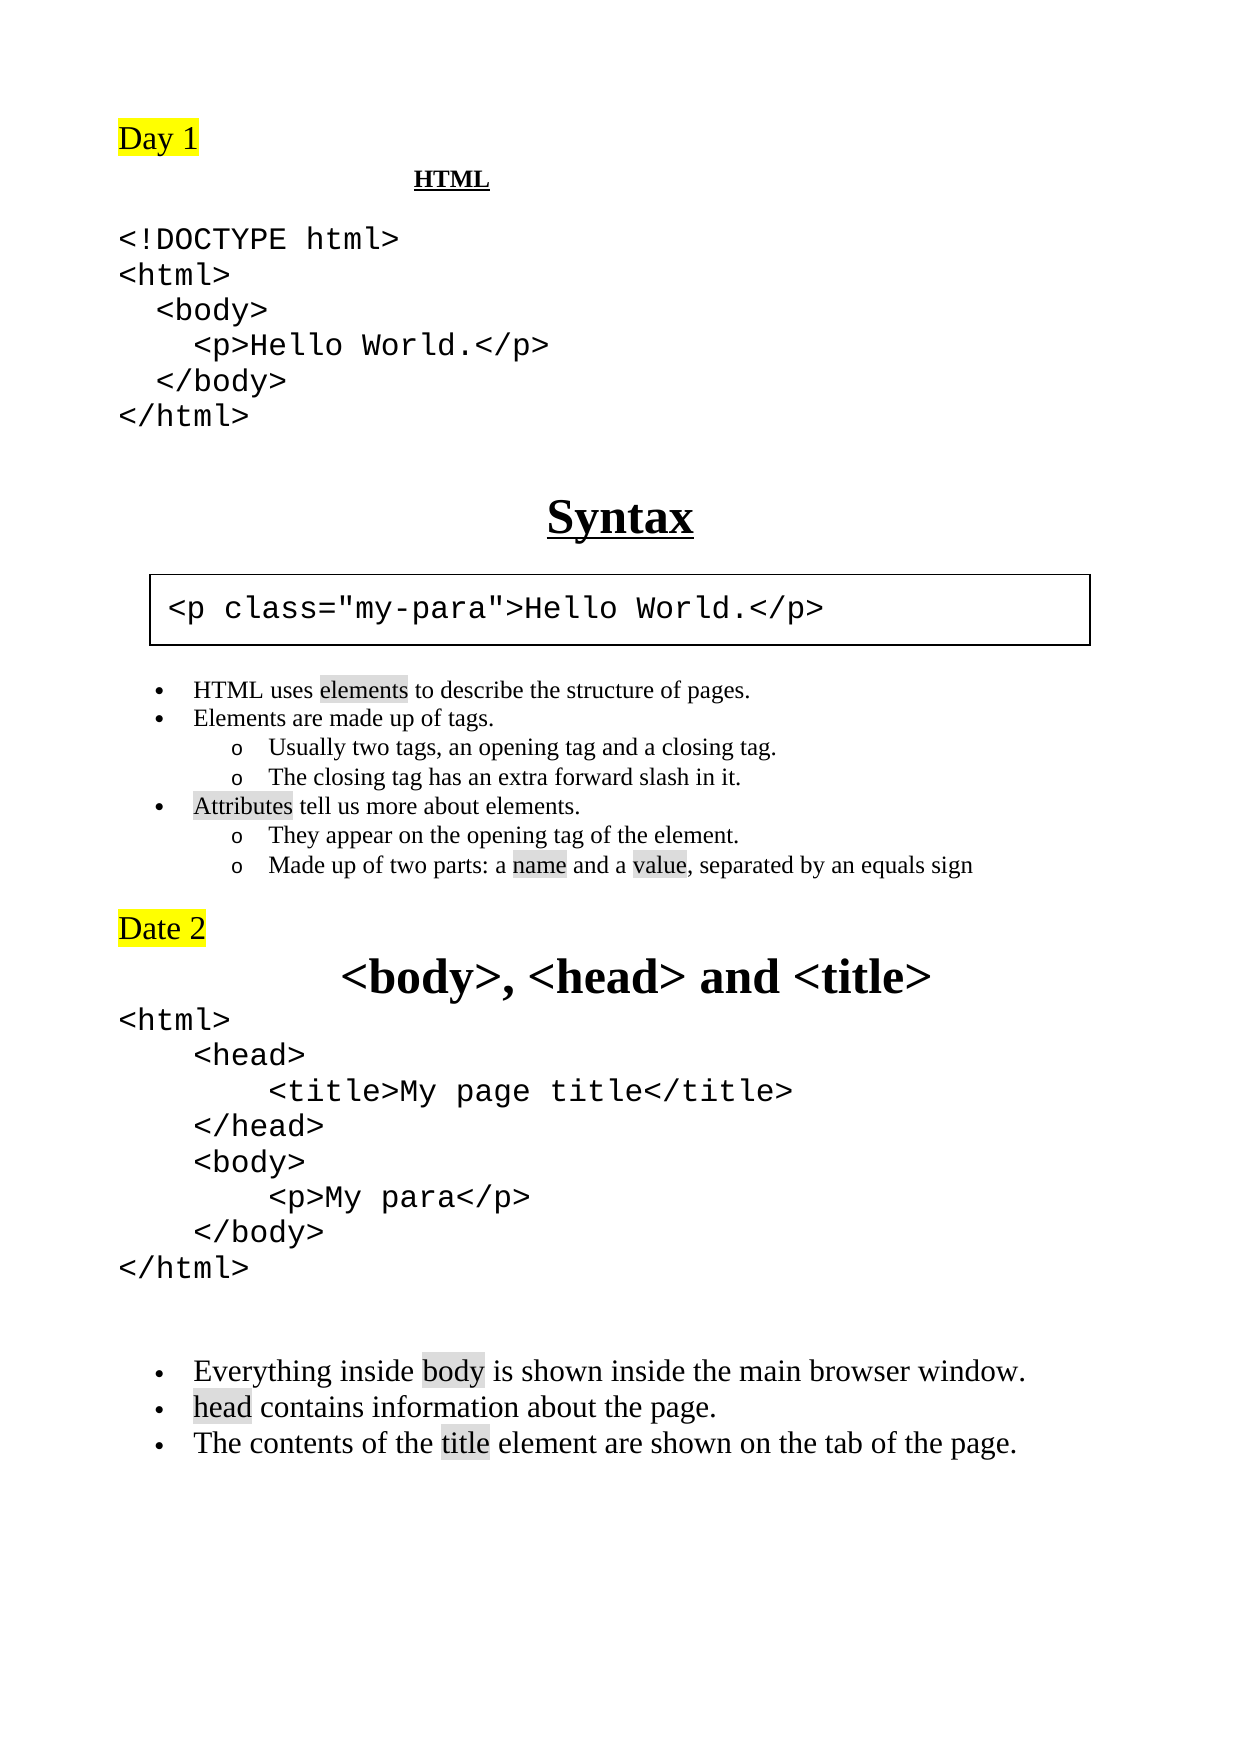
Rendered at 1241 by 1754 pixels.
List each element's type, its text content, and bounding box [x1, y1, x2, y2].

text <html> [118, 259, 1122, 294]
list Usually two tags, an opening tag and a closing tag. [231, 732, 1122, 762]
text <p>Hello World.</p> [118, 330, 1122, 365]
text </html> [118, 401, 1122, 436]
text </body> [118, 365, 1122, 401]
text <body>, <head> and <title> [118, 947, 1122, 1004]
list HTML uses elements to describe the structure of pages. [156, 675, 1122, 703]
text Date 2 [118, 908, 1122, 947]
text <body> [118, 1146, 1122, 1181]
text <title>My page title</title> [118, 1075, 1122, 1111]
list head contains information about the page. [156, 1388, 1122, 1424]
text <p>My para</p> [118, 1181, 1122, 1217]
list The contents of the title element are shown on the tab of the page. [156, 1424, 1122, 1460]
text <p class="my-para">Hello World.</p> [151, 575, 1089, 644]
list Elements are made up of tags. [156, 703, 1122, 732]
text Day 1 [118, 118, 1122, 156]
text </head> [118, 1111, 1122, 1146]
text HTML [118, 156, 1122, 195]
text <!DOCTYPE html> [118, 223, 1122, 259]
text <html> [118, 1004, 1122, 1040]
text </body> [118, 1217, 1122, 1252]
subtitle Syntax [118, 487, 1122, 544]
list The closing tag has an extra forward slash in it. [231, 762, 1122, 791]
list Attributes tell us more about elements. [156, 791, 1122, 820]
list They appear on the opening tag of the element. [231, 820, 1122, 850]
text </html> [118, 1252, 1122, 1288]
text <head> [118, 1040, 1122, 1075]
list Everything inside body is shown inside the main browser window. [156, 1352, 1122, 1388]
text <body> [118, 294, 1122, 330]
list Made up of two parts: a name and a value, separated by an equals sign [231, 850, 1122, 879]
